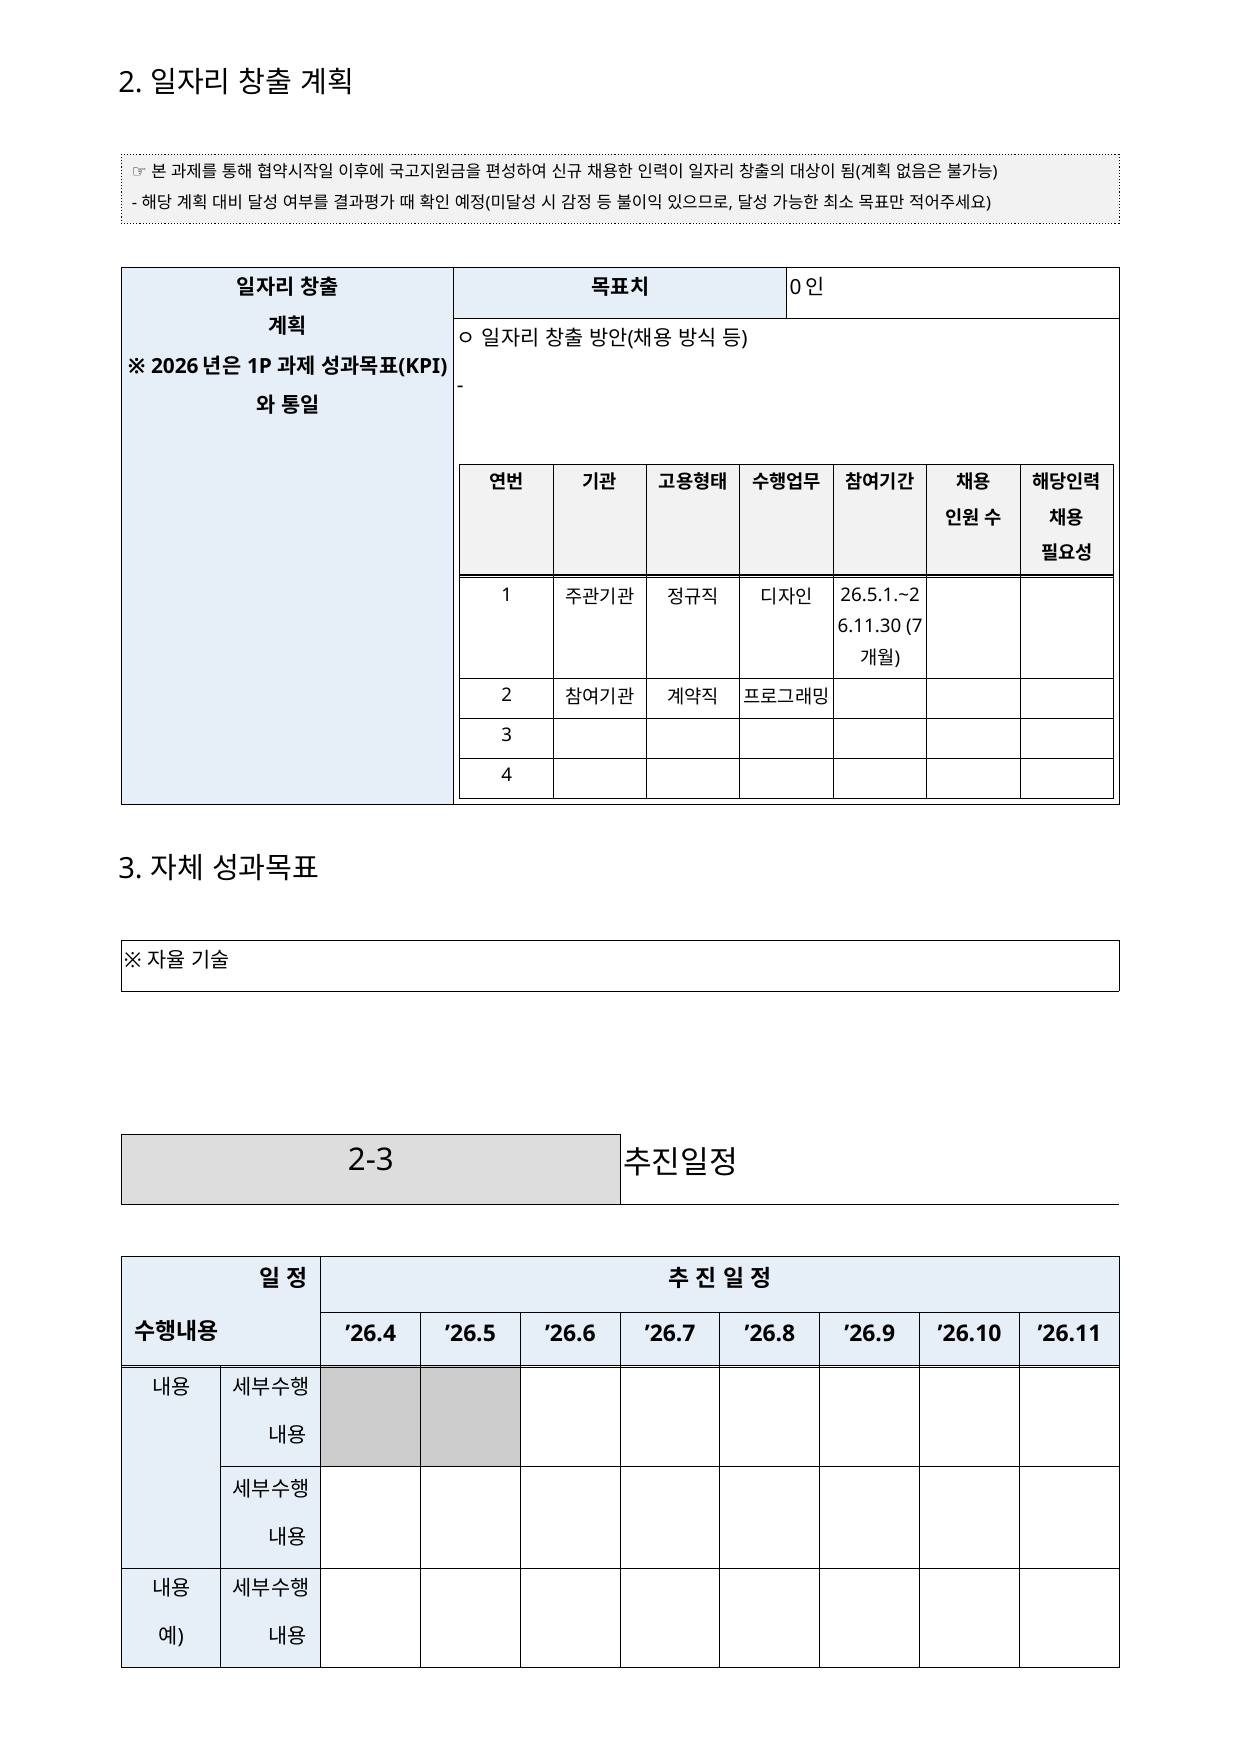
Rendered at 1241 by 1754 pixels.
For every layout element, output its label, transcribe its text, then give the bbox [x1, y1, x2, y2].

table_header 고용형태 [647, 465, 739, 574]
table_cell ’26.7 [621, 1313, 719, 1365]
table_cell [720, 1569, 819, 1667]
table_cell [740, 719, 833, 758]
table_cell [834, 719, 926, 758]
table_cell 디자인 [740, 578, 833, 678]
text 3. 자체 성과목표 [118, 845, 1122, 887]
table_cell 4 [460, 759, 553, 798]
table_cell [554, 759, 646, 798]
table_cell [820, 1467, 919, 1568]
table_cell [1021, 578, 1113, 678]
table_cell [521, 1368, 620, 1466]
table_cell [321, 1467, 420, 1568]
table_cell [647, 759, 739, 798]
table_header 연번 [460, 465, 553, 574]
table_cell [1020, 1368, 1119, 1466]
table_cell ’26.6 [521, 1313, 620, 1365]
table_cell [621, 1368, 719, 1466]
table_header 기관 [554, 465, 646, 574]
table_cell [920, 1467, 1019, 1568]
table_cell [521, 1569, 620, 1667]
table_cell ’26.11 [1020, 1313, 1119, 1365]
table_cell 1 [460, 578, 553, 678]
table_cell [1020, 1467, 1119, 1568]
text 2. 일자리 창출 계획 [118, 59, 1122, 101]
table_cell [1020, 1569, 1119, 1667]
table_cell [1021, 679, 1113, 718]
table_cell [820, 1368, 919, 1466]
table_cell [834, 679, 926, 718]
table_cell 참여기관 [554, 679, 646, 718]
table_header ※ 자율 기술 [122, 941, 1119, 991]
table_cell [920, 1368, 1019, 1466]
table_cell [621, 1569, 719, 1667]
table_cell [927, 679, 1020, 718]
table_cell [927, 719, 1020, 758]
table_cell [720, 1467, 819, 1568]
table_header 채용 인원 수 [927, 465, 1020, 574]
table_cell ’26.8 [720, 1313, 819, 1365]
table_header 2-3 [122, 1135, 620, 1204]
table_cell [621, 1467, 719, 1568]
table_cell [1021, 759, 1113, 798]
table_cell [740, 759, 833, 798]
table_header 추 진 일 정 [321, 1257, 1119, 1312]
table_cell [421, 1569, 520, 1667]
table_header 일자리 창출 계획 ※ 2026년은 1P 과제 성과목표(KPI)와 통일 [122, 268, 453, 804]
table_cell [421, 1368, 520, 1466]
table_cell 정규직 [647, 578, 739, 678]
table_cell [927, 578, 1020, 678]
table_cell ㅇ 일자리 창출 방안(채용 방식 등) - [454, 319, 1119, 804]
table_header 0인 [787, 268, 1119, 318]
table_header 해당인력 채용 필요성 [1021, 465, 1113, 574]
table_cell 프로그래밍 [740, 679, 833, 718]
table_cell 3 [460, 719, 553, 758]
table_cell 내용 [122, 1368, 220, 1568]
table_cell [820, 1569, 919, 1667]
table_header 참여기간 [834, 465, 926, 574]
table_cell 26.5.1.~26.11.30 (7개월) [834, 578, 926, 678]
table_cell [321, 1569, 420, 1667]
table_cell 세부수행내용 [221, 1569, 320, 1667]
table_header 수행업무 [740, 465, 833, 574]
table_cell [421, 1467, 520, 1568]
table_cell [920, 1569, 1019, 1667]
table_cell [554, 719, 646, 758]
table_cell [834, 759, 926, 798]
table_cell ’26.9 [820, 1313, 919, 1365]
table_cell 세부수행내용 [221, 1467, 320, 1568]
table_header 일 정 수행내용 [122, 1257, 320, 1365]
table_cell 계약직 [647, 679, 739, 718]
table_cell 세부수행내용 [221, 1368, 320, 1466]
table_header 목표치 [454, 268, 786, 318]
table_cell [521, 1467, 620, 1568]
table_cell [321, 1368, 420, 1466]
table_cell 2 [460, 679, 553, 718]
table_cell ’26.5 [421, 1313, 520, 1365]
table_cell [647, 719, 739, 758]
table_cell [720, 1368, 819, 1466]
table_cell [927, 759, 1020, 798]
table_header ☞ 본 과제를 통해 협약시작일 이후에 국고지원금을 편성하여 신규 채용한 인력이 일자리 창출의 대상이 됨(계획 없음은 불가능) - 해당 계획 대비 달성 여부를 결과평가 때 확인 예정(미달성 시 감정 등 불이익 있으므로, 달성 가능한 최소 목표만 적어주세요) [121, 154, 1119, 223]
table_cell ’26.4 [321, 1313, 420, 1365]
table_cell [1021, 719, 1113, 758]
table_cell 내용 예) [122, 1569, 220, 1667]
table_header 추진일정 [621, 1134, 1119, 1204]
table_cell 주관기관 [554, 578, 646, 678]
table_cell ’26.10 [920, 1313, 1019, 1365]
